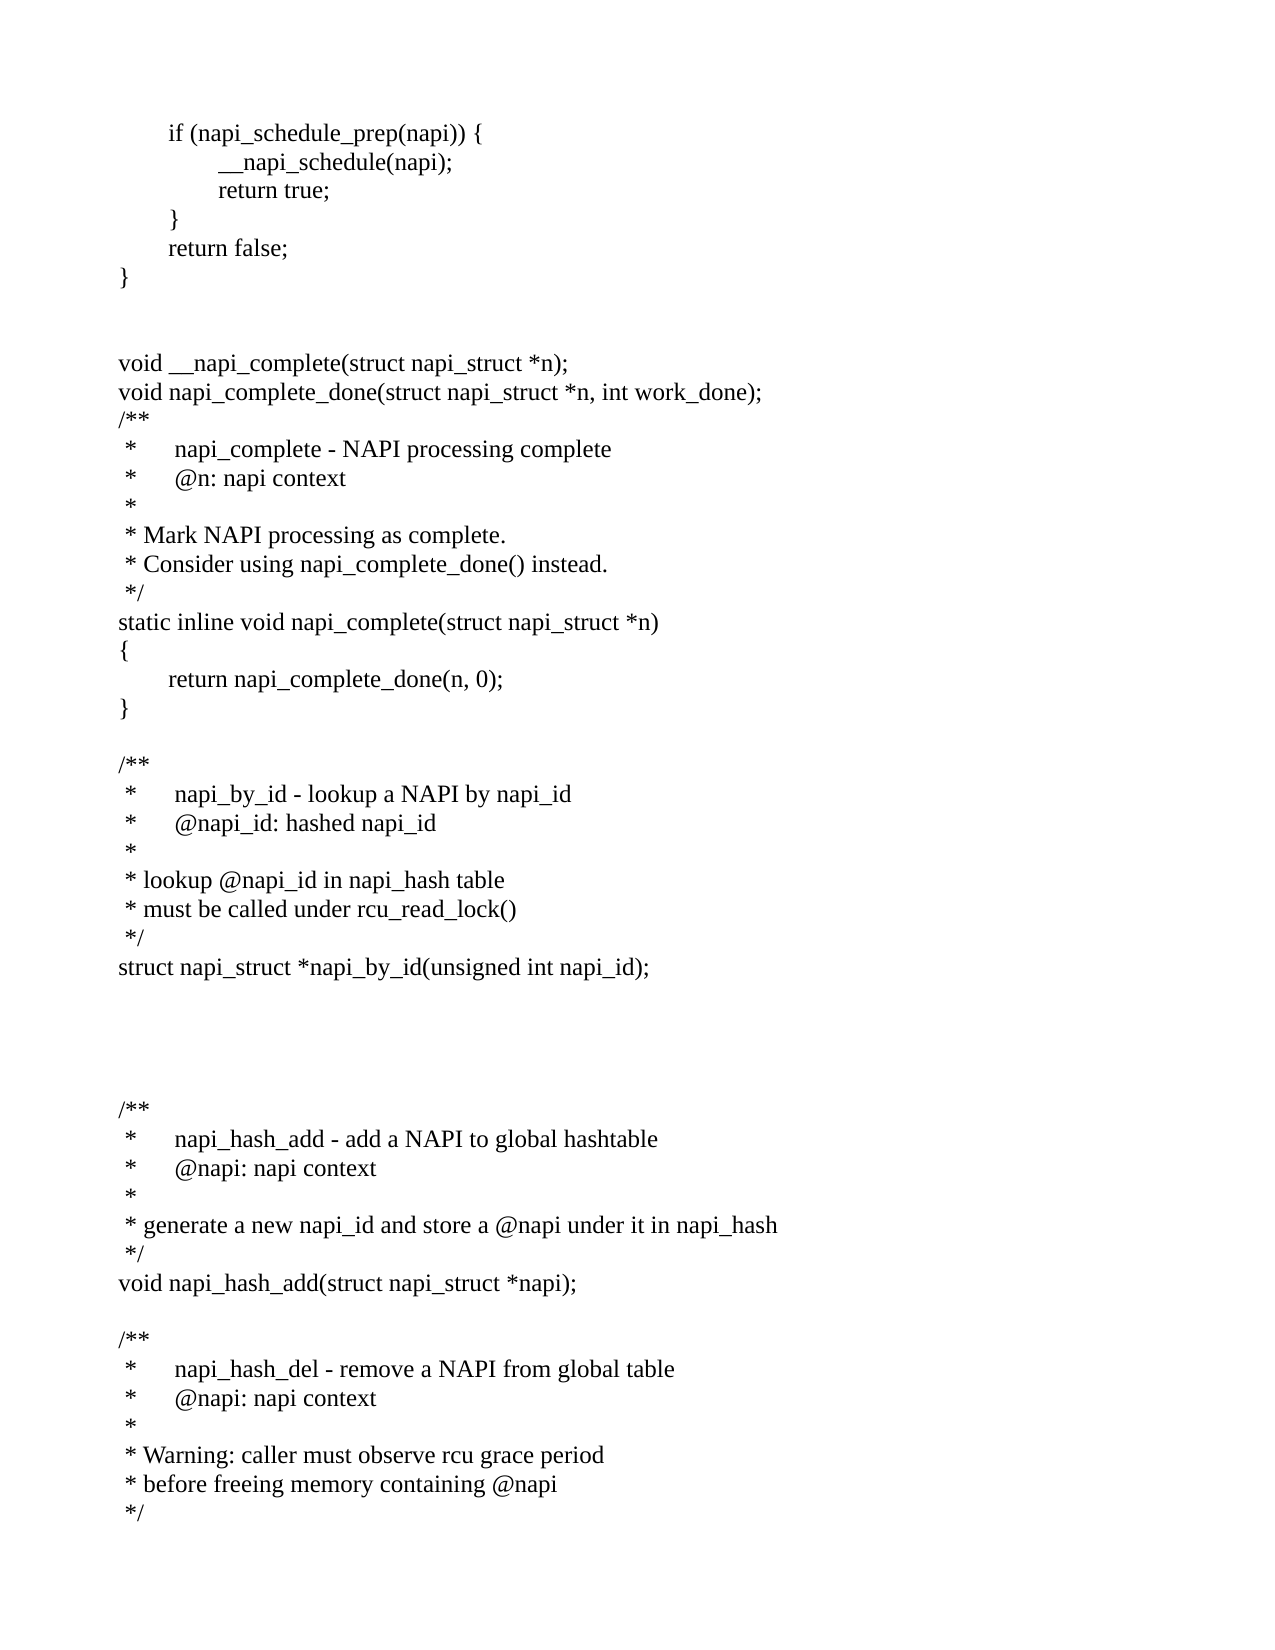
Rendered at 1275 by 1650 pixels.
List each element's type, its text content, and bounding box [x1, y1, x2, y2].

text if (napi_schedule_prep(napi)) { [118, 118, 1157, 147]
text * [118, 1412, 1157, 1441]
text return true; [118, 176, 1157, 204]
text * napi_by_id - lookup a NAPI by napi_id [118, 779, 1157, 808]
text * napi_hash_del - remove a NAPI from global table [118, 1354, 1157, 1383]
text return napi_complete_done(n, 0); [118, 664, 1157, 693]
text * Warning: caller must observe rcu grace period [118, 1441, 1157, 1469]
text * @napi: napi context [118, 1383, 1157, 1412]
text /** [118, 406, 1157, 434]
text */ [118, 1239, 1157, 1268]
text */ [118, 1498, 1157, 1527]
text struct napi_struct *napi_by_id(unsigned int napi_id); [118, 952, 1157, 981]
text static inline void napi_complete(struct napi_struct *n) [118, 607, 1157, 636]
text __napi_schedule(napi); [118, 147, 1157, 176]
text * Mark NAPI processing as complete. [118, 521, 1157, 549]
text void __napi_complete(struct napi_struct *n); [118, 348, 1157, 377]
text /** [118, 1326, 1157, 1354]
text */ [118, 578, 1157, 607]
text * must be called under rcu_read_lock() [118, 894, 1157, 923]
text * before freeing memory containing @napi [118, 1469, 1157, 1498]
text */ [118, 923, 1157, 952]
text /** [118, 1096, 1157, 1124]
text * lookup @napi_id in napi_hash table [118, 866, 1157, 894]
text * @napi: napi context [118, 1153, 1157, 1182]
text * generate a new napi_id and store a @napi under it in napi_hash [118, 1211, 1157, 1239]
text * Consider using napi_complete_done() instead. [118, 549, 1157, 578]
text * [118, 492, 1157, 521]
text return false; [118, 233, 1157, 262]
text * @napi_id: hashed napi_id [118, 808, 1157, 837]
text } [118, 693, 1157, 722]
text * [118, 837, 1157, 866]
text * napi_complete - NAPI processing complete [118, 434, 1157, 463]
text /** [118, 751, 1157, 779]
text void napi_complete_done(struct napi_struct *n, int work_done); [118, 377, 1157, 406]
text * napi_hash_add - add a NAPI to global hashtable [118, 1124, 1157, 1153]
text * @n: napi context [118, 463, 1157, 492]
text void napi_hash_add(struct napi_struct *napi); [118, 1268, 1157, 1297]
text } [118, 204, 1157, 233]
text { [118, 636, 1157, 664]
text } [118, 262, 1157, 291]
text * [118, 1182, 1157, 1211]
